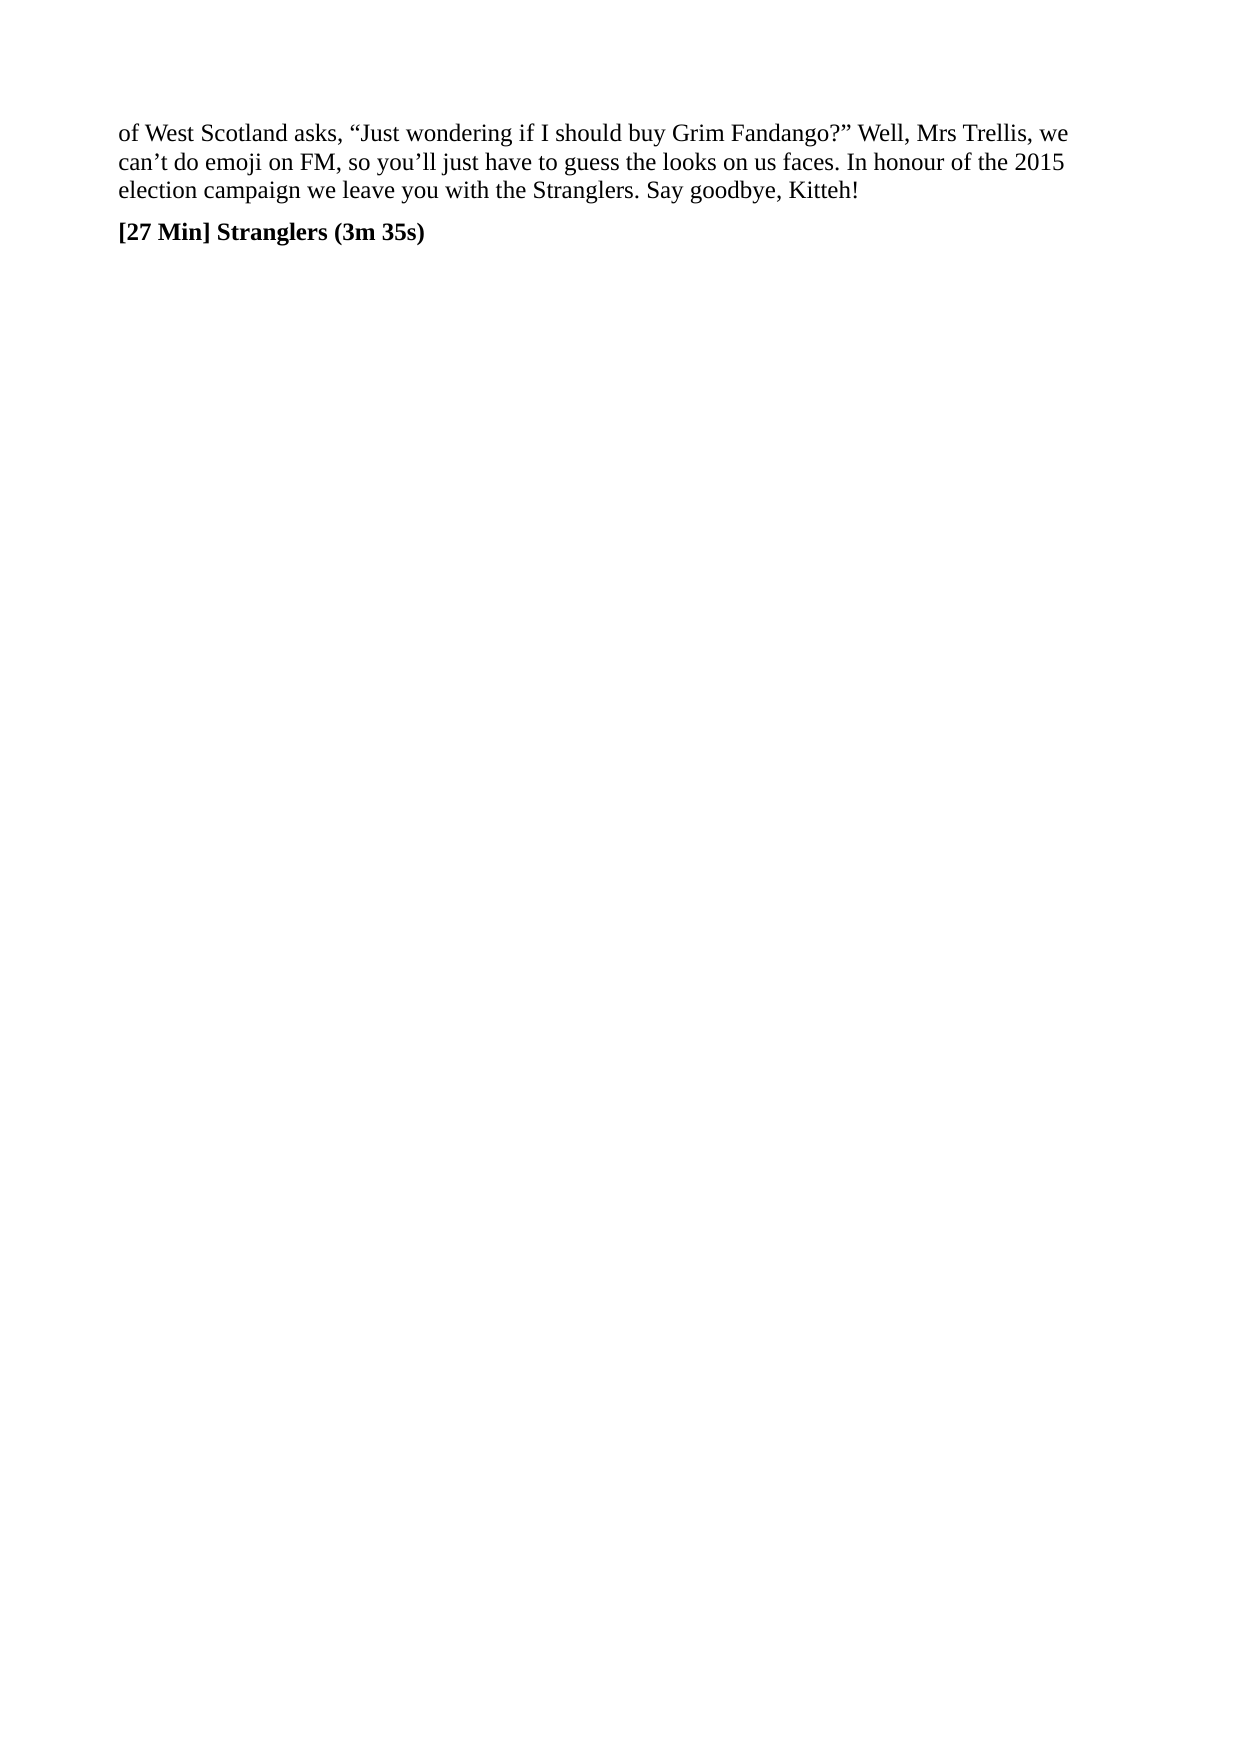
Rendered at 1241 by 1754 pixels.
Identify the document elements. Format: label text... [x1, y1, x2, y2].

text of West Scotland asks, “Just wondering if I should buy Grim Fandango?” Well, Mrs Trellis, we can’t do emoji on FM, so you’ll just have to guess the looks on us faces. In honour of the 2015 election campaign we leave you with the Stranglers. Say goodbye, Kitteh! [118, 118, 1122, 204]
text [27 Min] Stranglers (3m 35s) [118, 217, 1122, 246]
